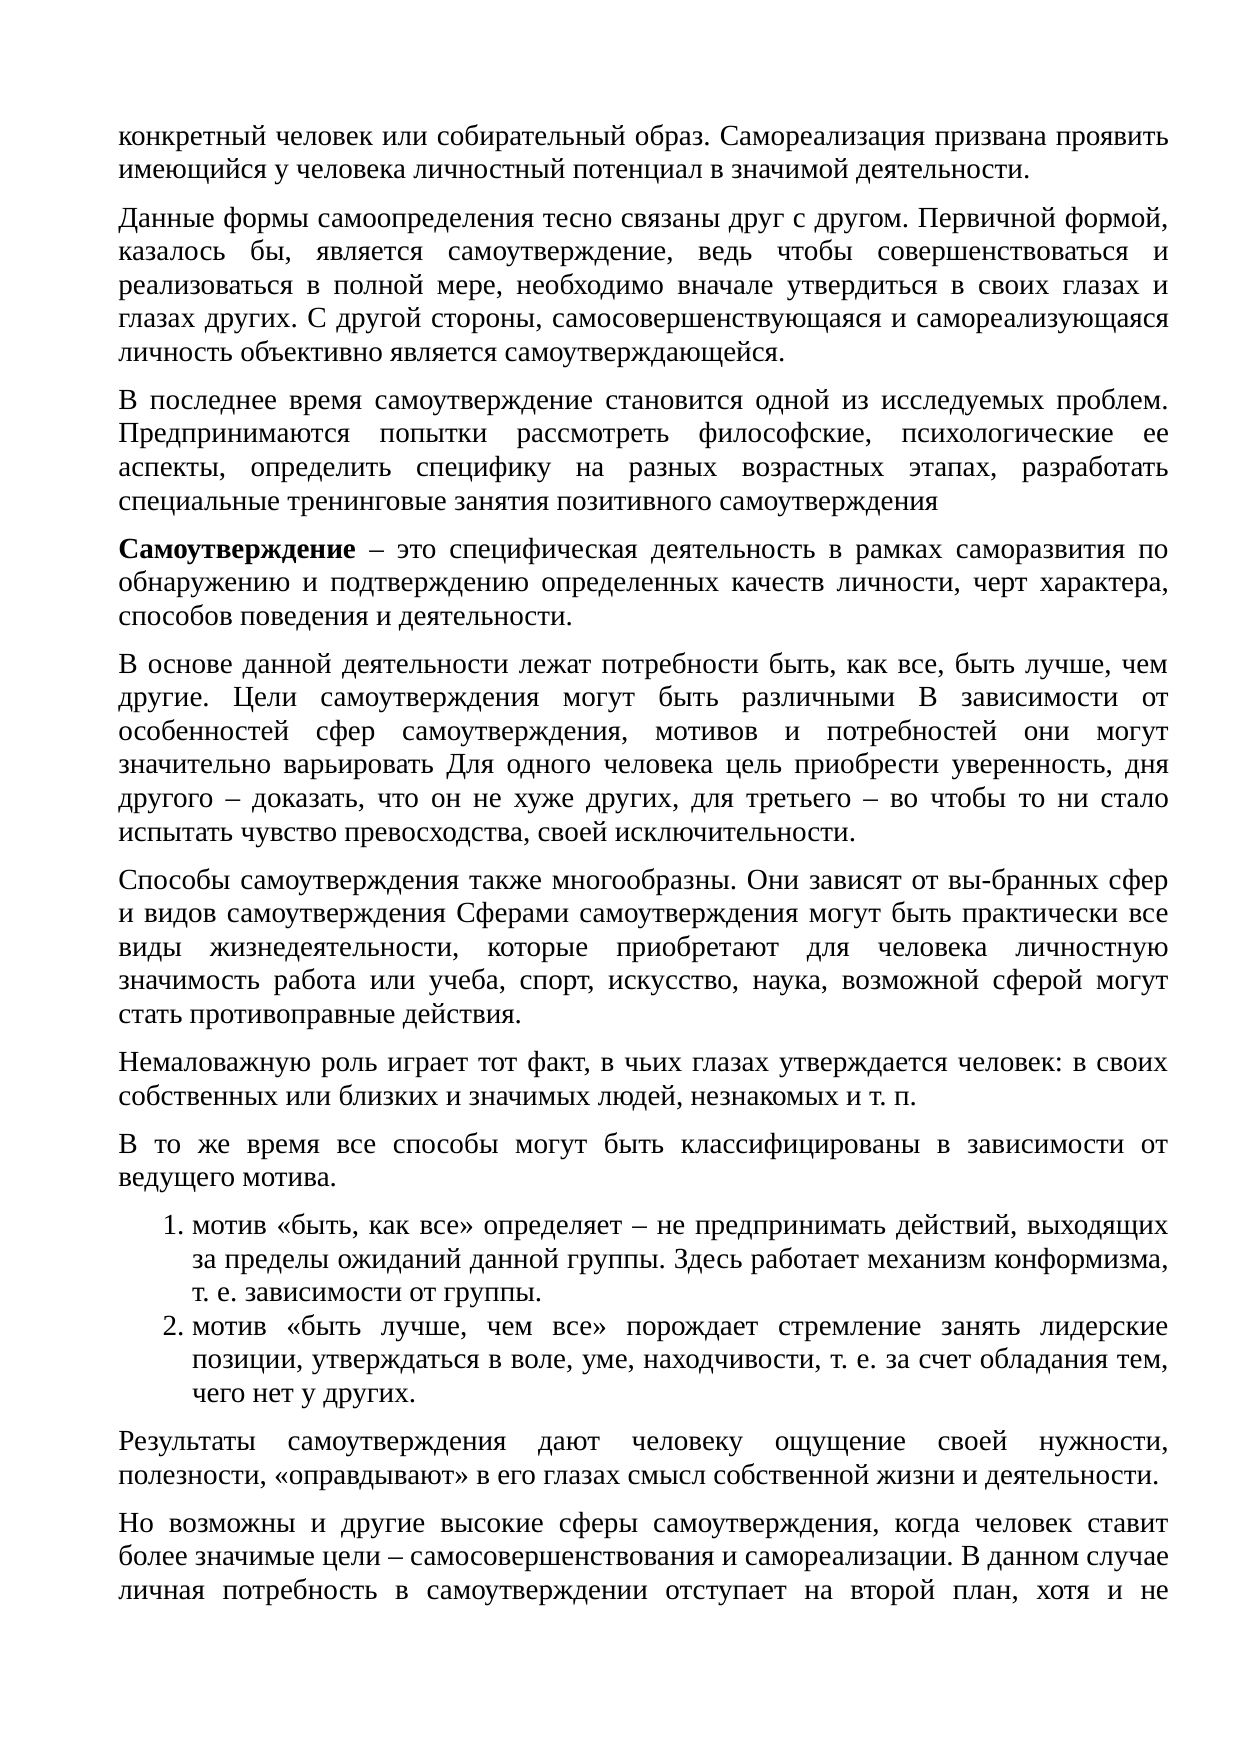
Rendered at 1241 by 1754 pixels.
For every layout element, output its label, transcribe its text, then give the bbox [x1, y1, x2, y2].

text В основе данной деятельности лежат потребности быть, как все, быть лучше, чем другие. Цели самоутверждения могут быть различными В зависимости от особенностей сфер самоутверждения, мотивов и потребностей они могут значительно варьировать Для одного человека цель приобрести уверенность, дня другого – доказать, что он не хуже других, для третьего – во чтобы то ни стало испытать чувство превосходства, своей исключительности. [118, 646, 1170, 847]
list мотив «быть, как все» определяет – не предпринимать действий, выходящих за пределы ожиданий данной группы. Здесь работает механизм конформизма, т. е. зависимости от группы. [162, 1207, 1170, 1308]
text Немаловажную роль играет тот факт, в чьих глазах утверждается человек: в своих собственных или близких и значимых людей, незнакомых и т. п. [118, 1044, 1170, 1111]
text Но возможны и другие высокие сферы самоутверждения, когда человек ставит более значимые цели – самосовершенствования и самореализации. В данном случае личная потребность в самоутверждении отступает на второй план, хотя и не [118, 1505, 1170, 1606]
text Данные формы самоопределения тесно связаны друг с другом. Первичной формой, казалось бы, является самоутверждение, ведь чтобы совершенствоваться и реализоваться в полной мере, необходимо вначале утвердиться в своих глазах и глазах других. С другой стороны, самосовершенствующаяся и самореализующаяся личность объективно является самоутверждающейся. [118, 200, 1170, 367]
text В последнее время самоутверждение становится одной из исследуемых проблем. Предпринимаются попытки рассмотреть философские, психологические ее аспекты, определить специфику на разных возрастных этапах, разработать специальные тренинговые занятия позитивного самоутверждения [118, 382, 1170, 516]
text Самоутверждение – это специфическая деятельность в рамках саморазвития по обнаружению и подтверждению определенных качеств личности, черт характера, способов поведения и деятельности. [118, 531, 1170, 631]
text конкретный человек или собирательный образ. Самореализация призвана проявить имеющийся у человека личностный потенциал в значимой деятельности. [118, 118, 1170, 185]
text Способы самоутверждения также многообразны. Они зависят от вы-бранных сфер и видов самоутверждения Сферами самоутверждения могут быть практически все виды жизнедеятельности, которые приобретают для человека личностную значимость работа или учеба, спорт, искусство, наука, возможной сферой могут стать противоправные действия. [118, 862, 1170, 1029]
text В то же время все способы могут быть классифицированы в зависимости от ведущего мотива. [118, 1126, 1170, 1193]
list мотив «быть лучше, чем все» порождает стремление занять лидерские позиции, утверждаться в воле, уме, находчивости, т. е. за счет обладания тем, чего нет у других. [162, 1308, 1170, 1409]
text Результаты самоутверждения дают человеку ощущение своей нужности, полезности, «оправдывают» в его глазах смысл собственной жизни и деятельности. [118, 1423, 1170, 1490]
